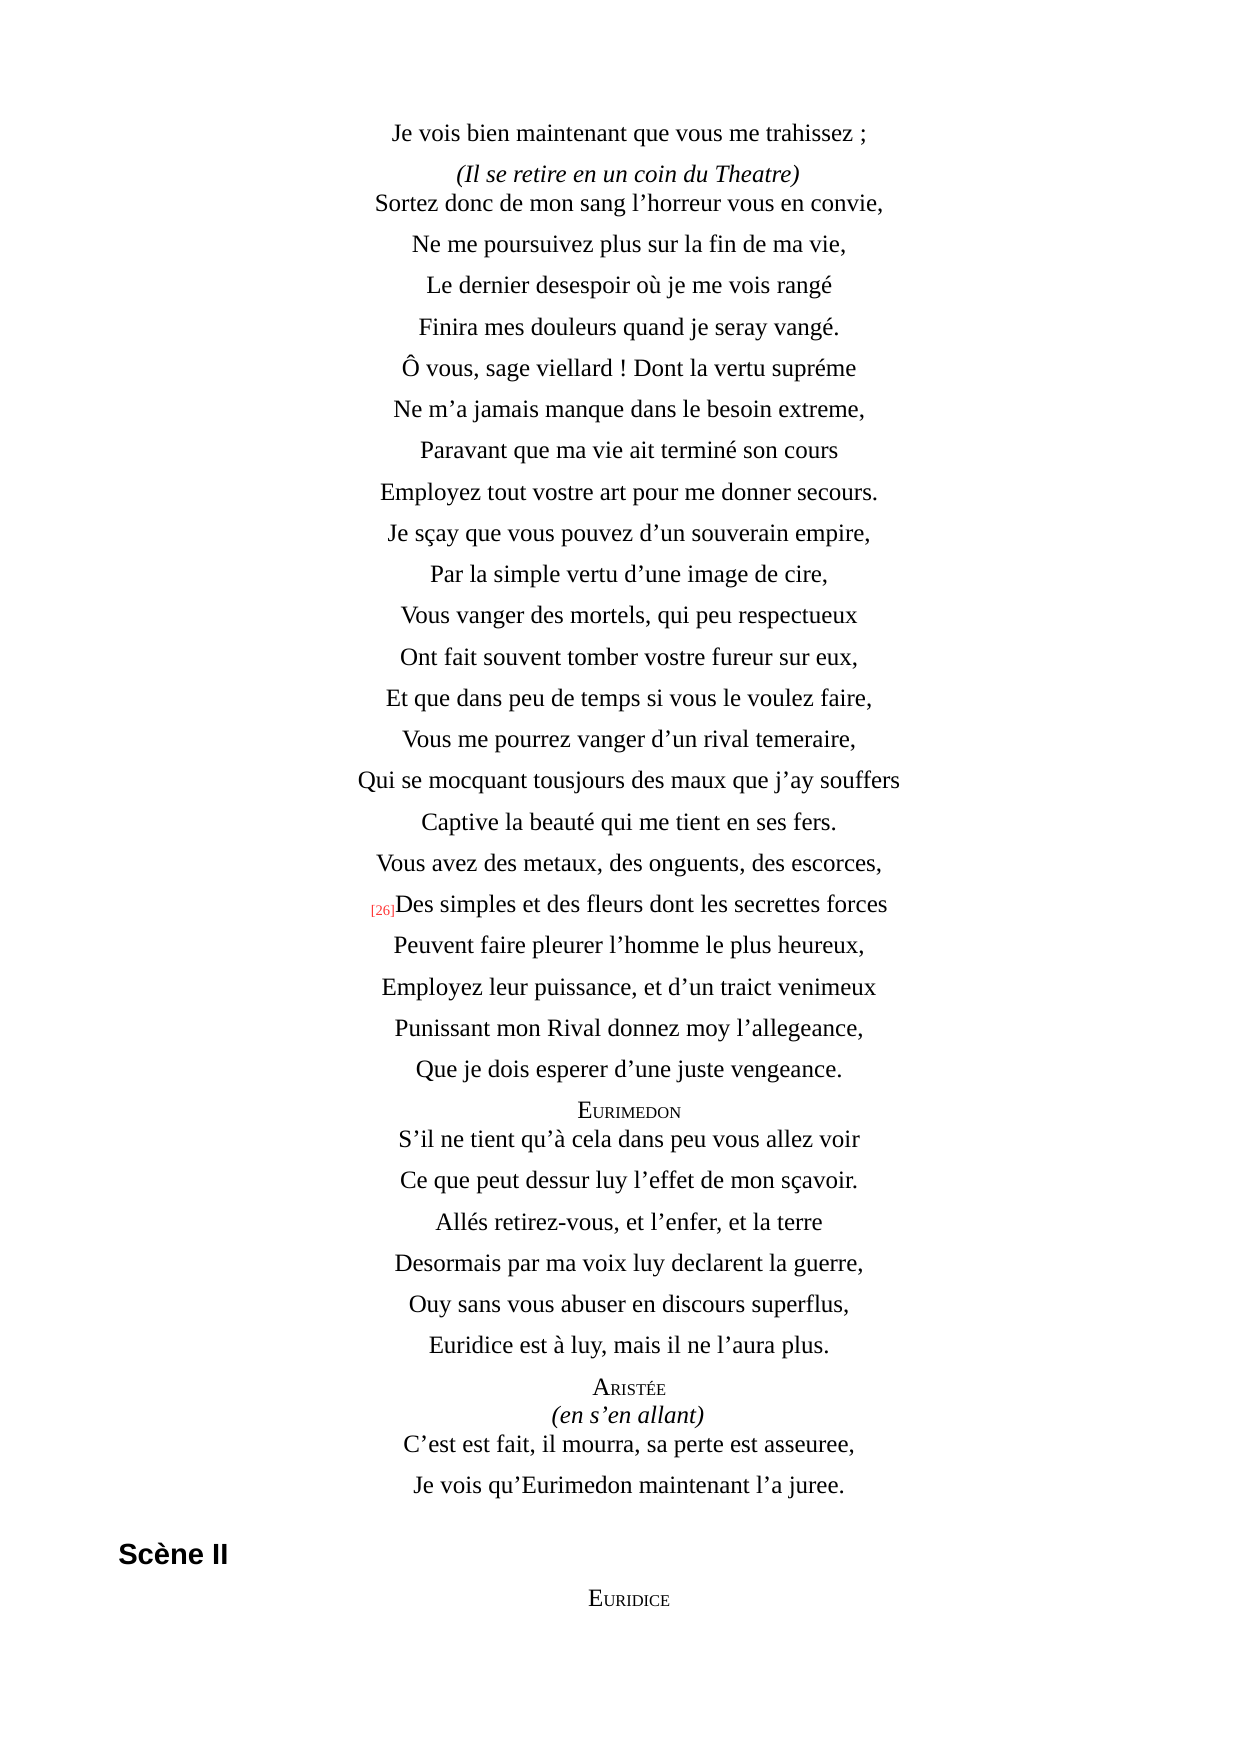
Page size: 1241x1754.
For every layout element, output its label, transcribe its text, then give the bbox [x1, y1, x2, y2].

text Euridice [118, 1583, 1122, 1612]
text [26]Des simples et des fleurs dont les secrettes forces [118, 889, 1122, 918]
text Allés retirez-vous, et l’enfer, et la terre [118, 1207, 1122, 1236]
text (Il se retire en un coin du Theatre) [118, 159, 1122, 188]
text Le dernier desespoir où je me vois rangé [118, 271, 1122, 299]
text Que je dois esperer d’une juste vengeance. [118, 1054, 1122, 1083]
text Qui se mocquant tousjours des maux que j’ay souffers [118, 766, 1122, 794]
text Ne me poursuivez plus sur la fin de ma vie, [118, 229, 1122, 258]
text Je vois qu’Eurimedon maintenant l’a juree. [118, 1471, 1122, 1499]
text Finira mes douleurs quand je seray vangé. [118, 312, 1122, 341]
text Vous avez des metaux, des onguents, des escorces, [118, 848, 1122, 877]
text Ce que peut dessur luy l’effet de mon sçavoir. [118, 1166, 1122, 1194]
text Euridice est à luy, mais il ne l’aura plus. [118, 1331, 1122, 1359]
text Ô vous, sage viellard ! Dont la vertu supréme [118, 353, 1122, 382]
text Vous me pourrez vanger d’un rival temeraire, [118, 724, 1122, 753]
text Aristée [118, 1372, 1122, 1401]
text Ont fait souvent tomber vostre fureur sur eux, [118, 642, 1122, 671]
subtitle Scène II [118, 1537, 1122, 1570]
text Ne m’a jamais manque dans le besoin extreme, [118, 394, 1122, 423]
text Je vois bien maintenant que vous me trahissez ; [118, 118, 1122, 147]
text Employez tout vostre art pour me donner secours. [118, 477, 1122, 506]
text Ouy sans vous abuser en discours superflus, [118, 1289, 1122, 1318]
text Paravant que ma vie ait terminé son cours [118, 436, 1122, 464]
text Employez leur puissance, et d’un traict venimeux [118, 972, 1122, 1001]
text Je sçay que vous pouvez d’un souverain empire, [118, 518, 1122, 547]
text Et que dans peu de temps si vous le voulez faire, [118, 683, 1122, 712]
text Desormais par ma voix luy declarent la guerre, [118, 1248, 1122, 1277]
text S’il ne tient qu’à cela dans peu vous allez voir [118, 1124, 1122, 1153]
text Sortez donc de mon sang l’horreur vous en convie, [118, 188, 1122, 217]
text C’est est fait, il mourra, sa perte est asseuree, [118, 1429, 1122, 1458]
text Captive la beauté qui me tient en ses fers. [118, 807, 1122, 836]
text Vous vanger des mortels, qui peu respectueux [118, 601, 1122, 629]
text Peuvent faire pleurer l’homme le plus heureux, [118, 931, 1122, 959]
text Par la simple vertu d’une image de cire, [118, 559, 1122, 588]
text (en s’en allant) [118, 1401, 1122, 1429]
text Punissant mon Rival donnez moy l’allegeance, [118, 1013, 1122, 1042]
text Eurimedon [118, 1096, 1122, 1124]
